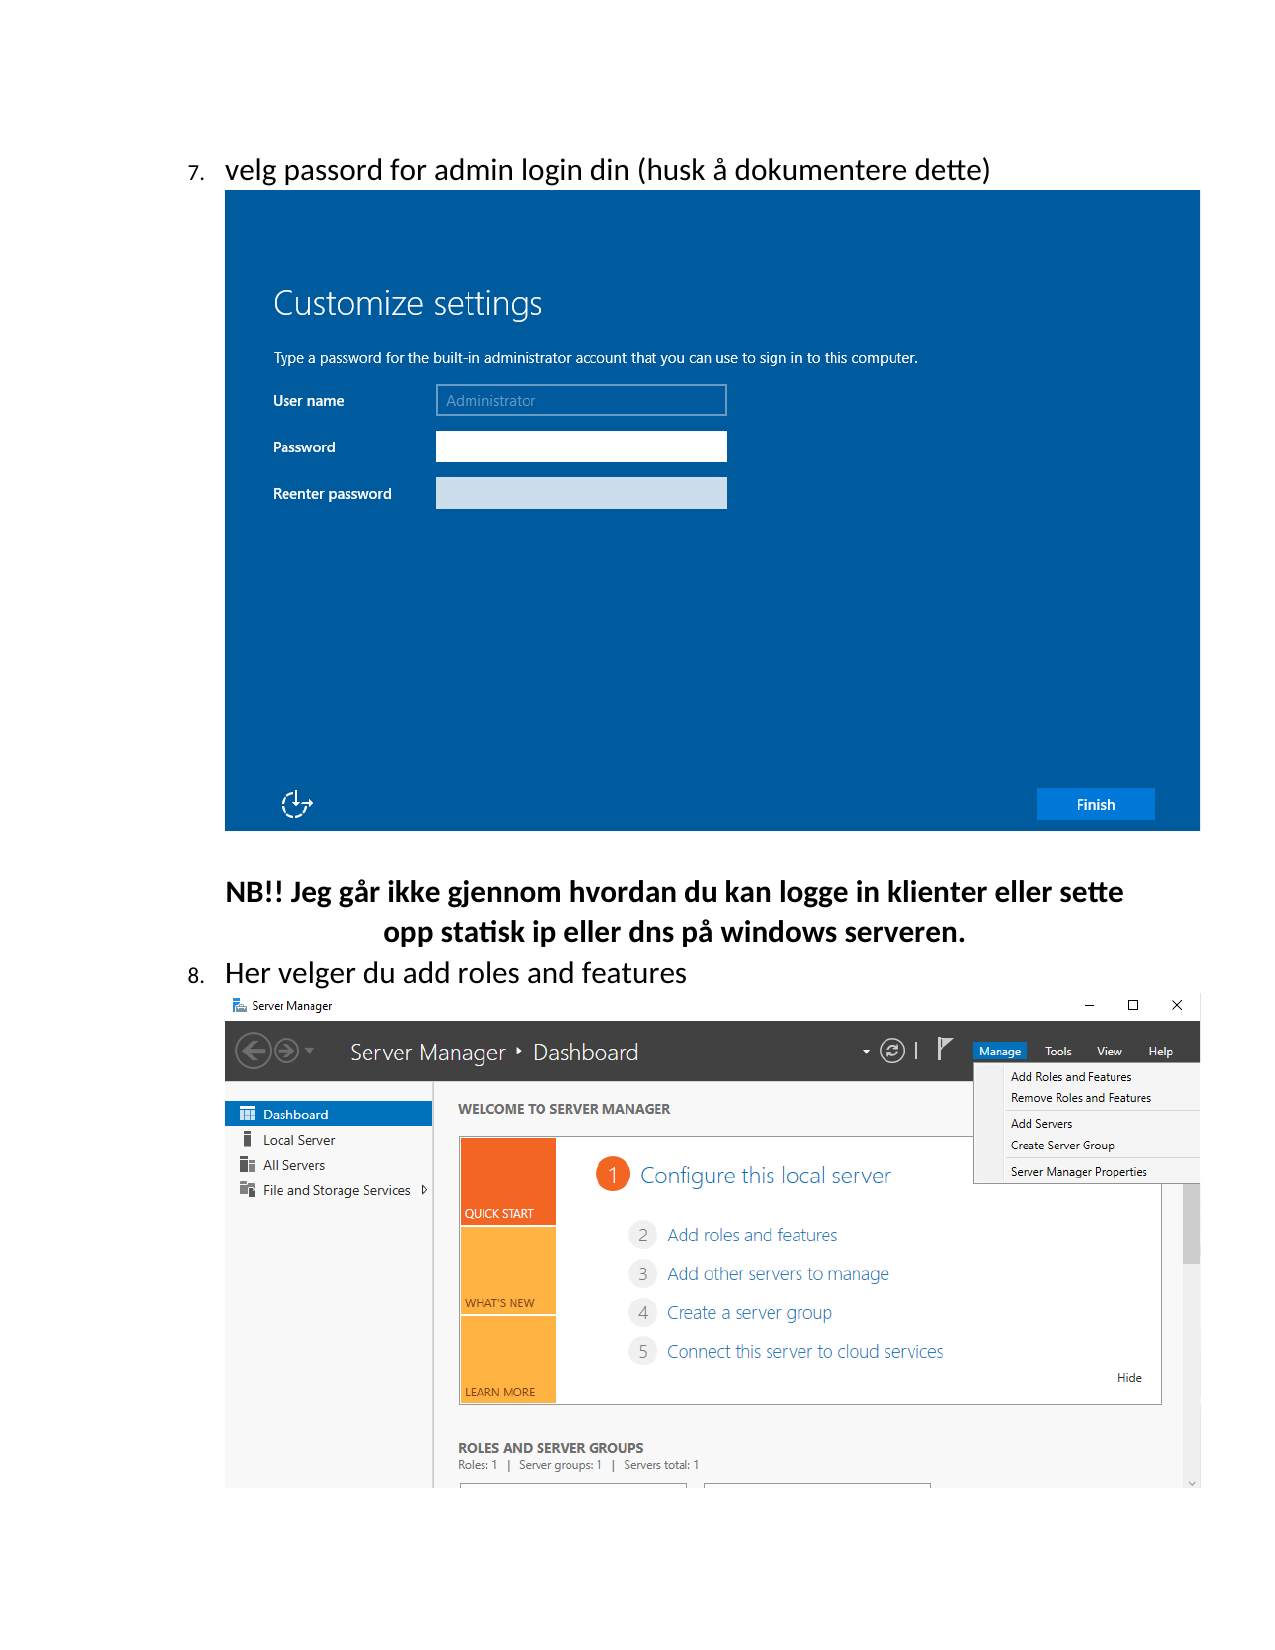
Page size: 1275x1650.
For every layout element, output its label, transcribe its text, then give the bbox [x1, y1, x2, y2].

list velg passord for admin login din (husk å dokumentere dette) [187, 150, 1125, 830]
list Her velger du add roles and features [187, 953, 1125, 1487]
list NB!! Jeg går ikke gjennom hvordan du kan logge in klienter eller sette opp statisk ip eller dns på windows serveren. [225, 872, 1125, 951]
